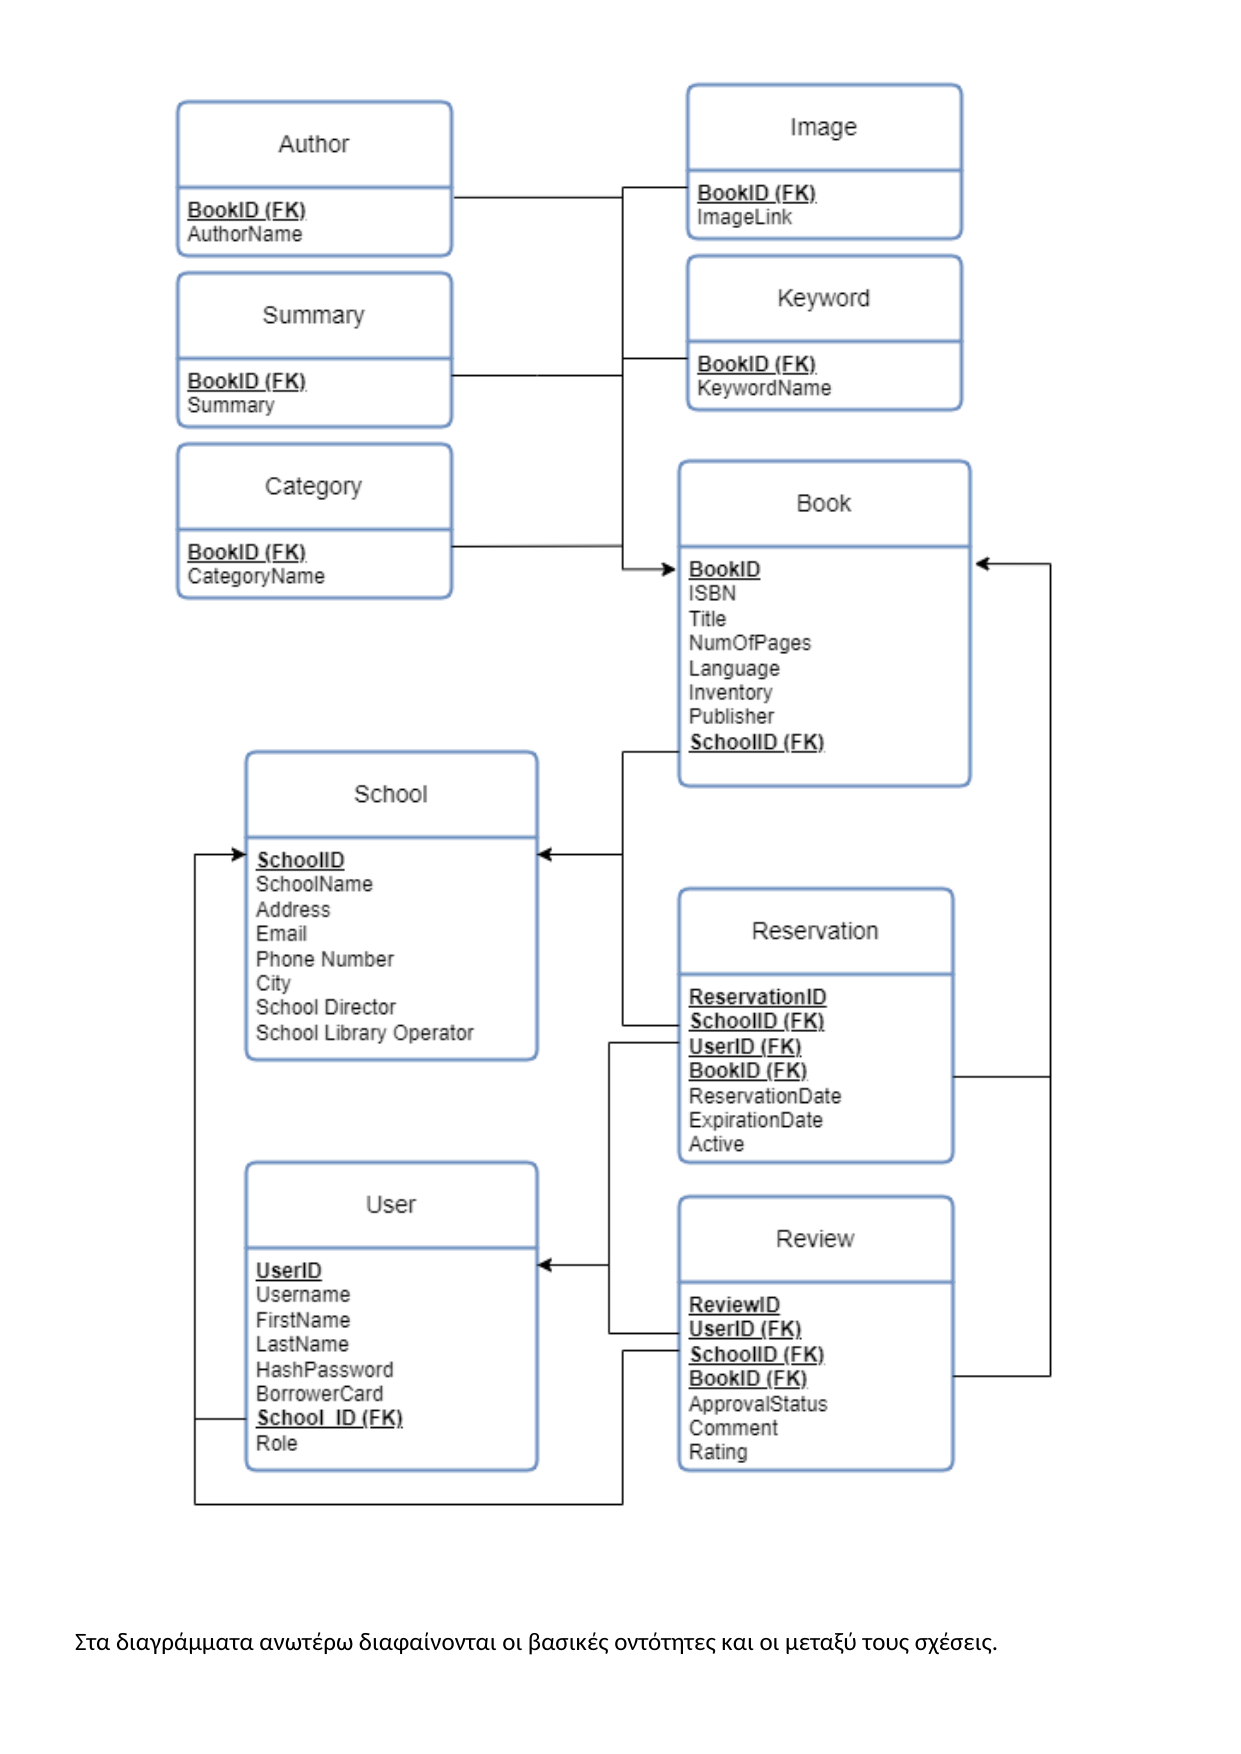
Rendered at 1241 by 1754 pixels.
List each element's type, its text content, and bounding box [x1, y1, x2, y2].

picture [167, 75, 1074, 1516]
text Στα διαγράμματα ανωτέρω διαφαίνονται οι βασικές οντότητες και οι μεταξύ τους σχέσεις. [75, 1626, 1165, 1656]
